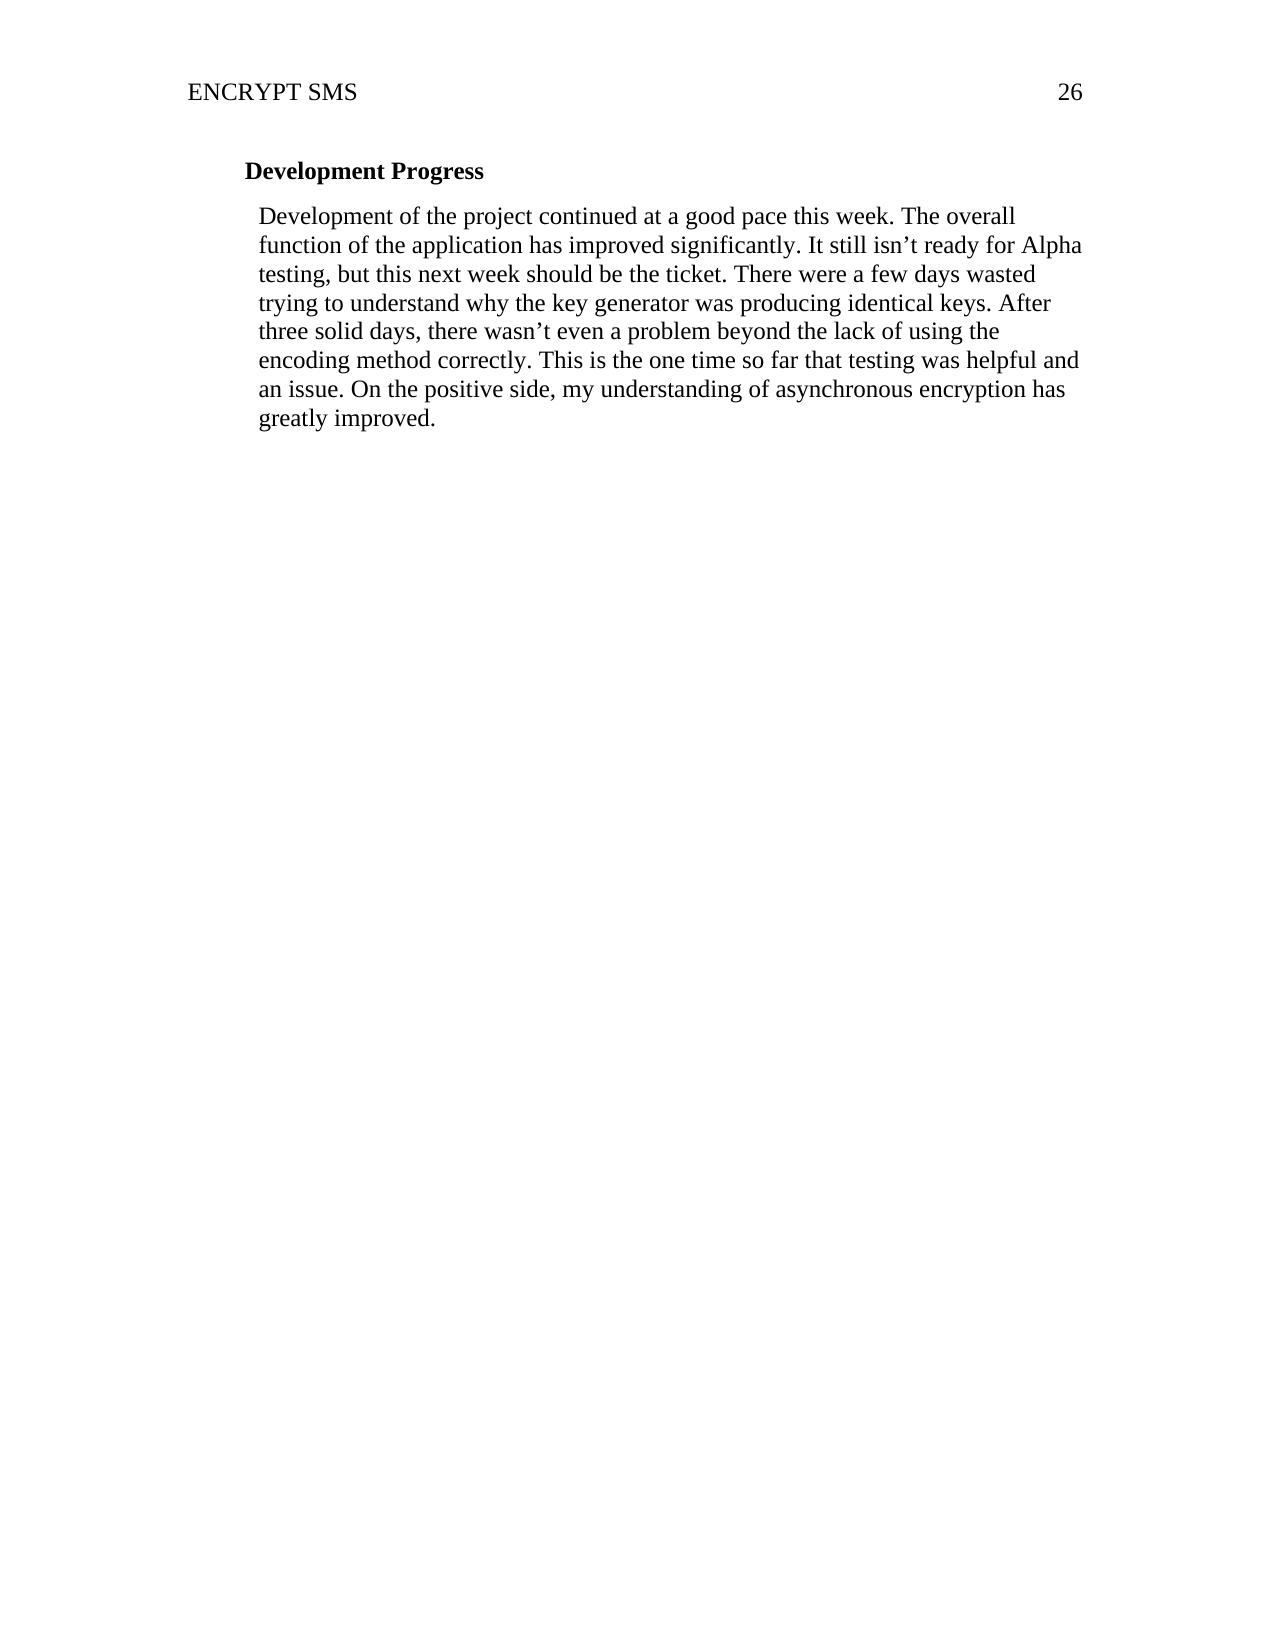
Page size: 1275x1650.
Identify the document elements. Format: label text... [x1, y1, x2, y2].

text Development of the project continued at a good pace this week. The overall function of the application has improved significantly. It still isn’t ready for Alpha testing, but this next week should be the ticket. There were a few days wasted trying to understand why the key generator was producing identical keys. After three solid days, there wasn’t even a problem beyond the lack of using the encoding method correctly. This is the one time so far that testing was helpful and an issue. On the positive side, my understanding of asynchronous encryption has greatly improved. [258, 201, 1087, 431]
subtitle Development Progress [244, 156, 1087, 185]
